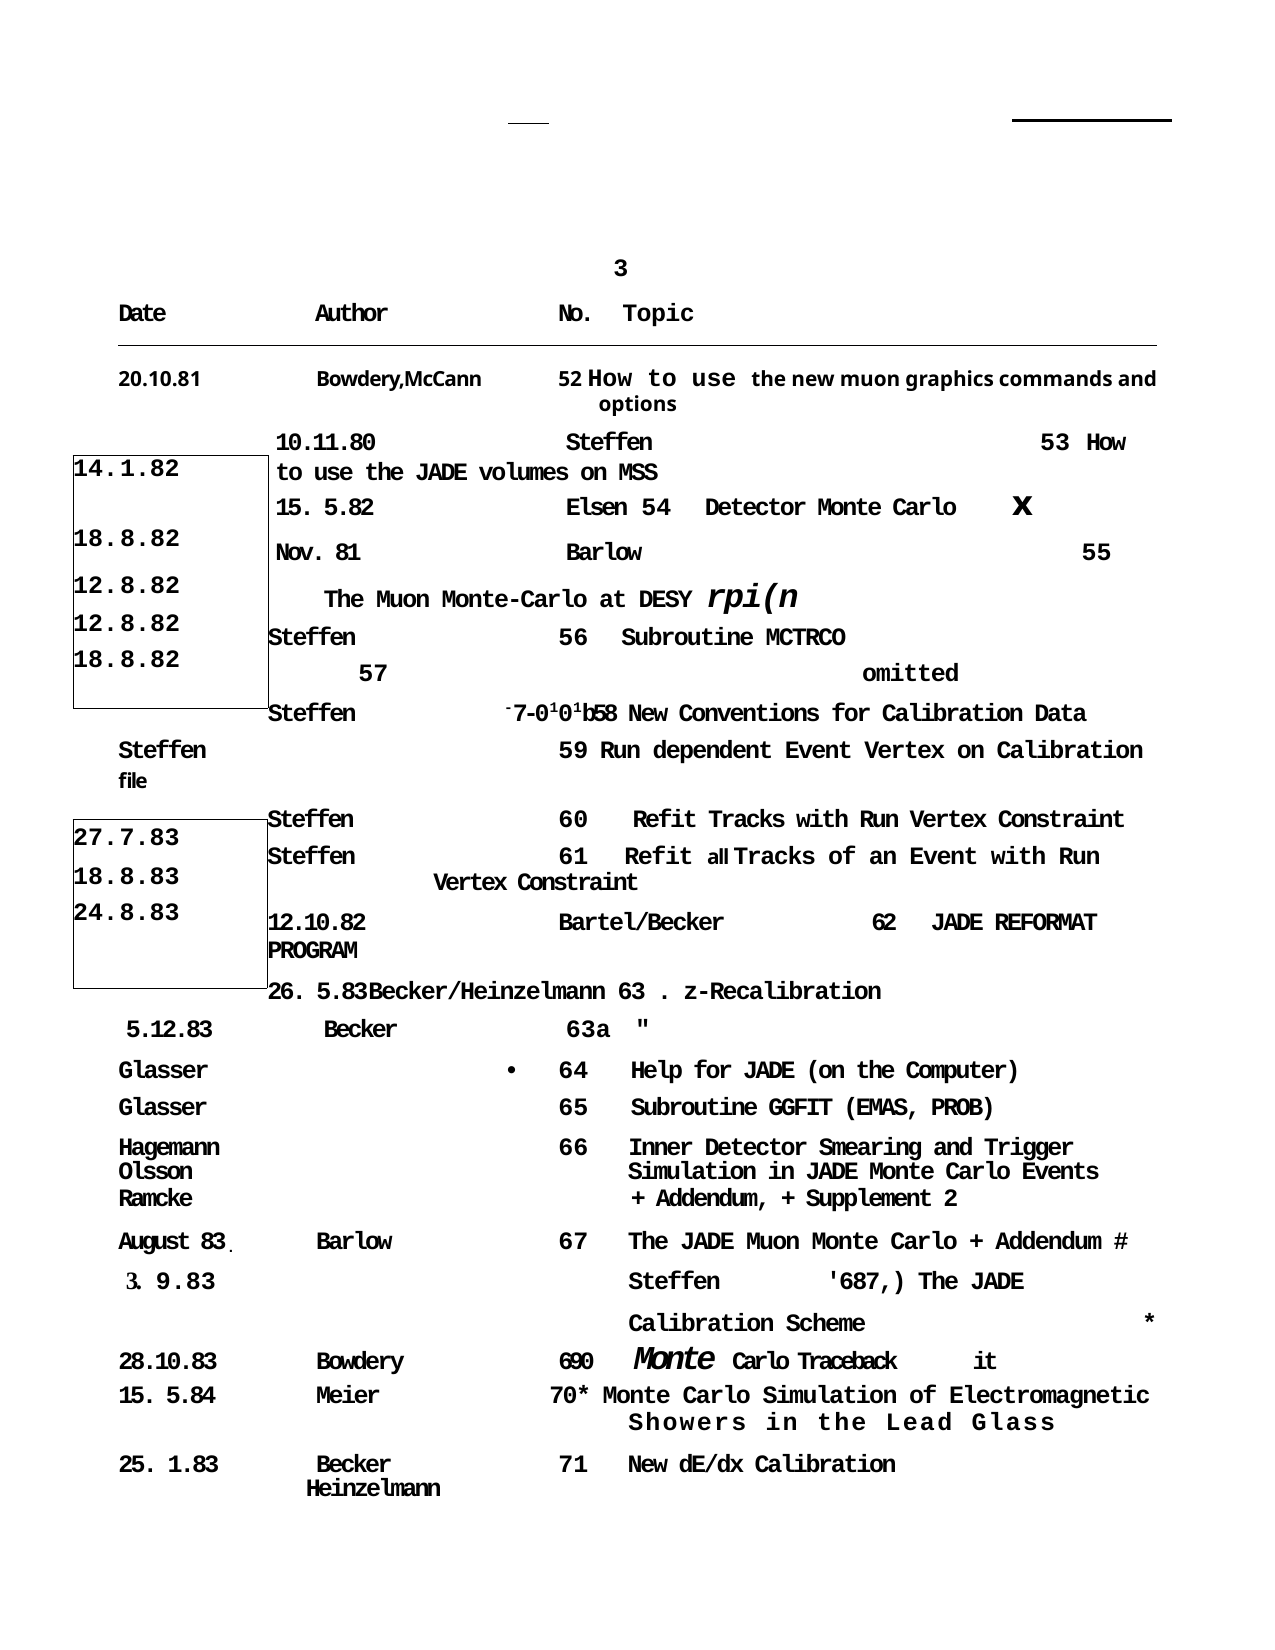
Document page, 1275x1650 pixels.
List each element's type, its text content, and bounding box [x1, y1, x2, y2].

text Vertex Constraint [433, 870, 1157, 896]
text Hagemann 66 Inner Detector Smearing and Trigger [118, 1132, 1157, 1161]
text Ramcke + Addendum, + Supplement 2 [118, 1184, 1157, 1213]
text 5.12.83 Becker 63a " [126, 1017, 1157, 1042]
text Steffen 61 Refit all Tracks of an Event with Run [268, 844, 1157, 870]
text Olsson Simulation in JADE Monte Carlo Events [118, 1161, 1157, 1184]
text Date Author No. Topic [118, 300, 1157, 328]
table_cell 12. [74, 606, 120, 644]
text 25. 1.83 Becker 71 New dE/dx Calibration [118, 1450, 1157, 1478]
text 12.10.82 Bartel/Becker 62 JADE REFORMAT PROGRAM [268, 907, 1157, 965]
table_cell 8.82 [120, 512, 268, 568]
text Glasser 65 Subroutine GGFIT (EMAS, PROB) [118, 1093, 1157, 1121]
text Glasser • 64 Help for JADE (on the Computer) [118, 1050, 1157, 1085]
table_header 1.82 [120, 456, 268, 512]
text 15. 5.82 Elsen 54 Detector Monte Carlo x [269, 486, 1157, 522]
text Steffen 59 Run dependent Event Vertex on Calibration file [118, 735, 1157, 795]
table_cell 12. [74, 569, 120, 606]
table_cell 18. [74, 859, 119, 897]
text options [118, 392, 1157, 416]
table_header 27. [74, 820, 119, 859]
text 20.10.81 Bowdery,McCann 52 How to use the new muon graphics commands and [118, 346, 1157, 392]
text 26. 5.83 Becker/Heinzelmann 63 . z-Recalibration [118, 976, 1157, 1005]
text Steffen 56 Subroutine MCTRCO [269, 624, 1157, 651]
list 9.83 Steffen '687,) The JADE Calibration Scheme * [126, 1256, 1157, 1340]
table_cell 24. [74, 897, 119, 931]
table_cell 8.82 [120, 606, 268, 644]
table_cell 8.83 [119, 897, 267, 931]
text 57 omitted [358, 662, 1157, 687]
text 15. 5.84 Meier 70* Monte Carlo Simulation of Electromagnetic [118, 1384, 1157, 1408]
text Steffen 60 Refit Tracks with Run Vertex Constraint [118, 806, 1157, 832]
text [74, 678, 268, 708]
table_cell [74, 512, 120, 568]
table_cell 8.82 [120, 644, 268, 678]
table_cell 18. [74, 644, 120, 678]
table_header 14. [74, 456, 120, 512]
text Heinzelmann [306, 1478, 1157, 1501]
text Steffen -7-0101b58 New Conventions for Calibration Data [118, 698, 1157, 727]
text August 83. Barlow 67 The JADE Muon Monte Carlo + Addendum # [118, 1224, 1157, 1256]
text 10.11.80 Steffen 53 How to use the JADE volumes on MSS [126, 427, 1157, 486]
table_cell 8.82 [120, 569, 268, 606]
table_cell 8.83 [119, 859, 267, 897]
text Nov. 81 Barlow 55 The Muon Monte-Carlo at DESY rpi(n [269, 522, 1157, 617]
table_header 7.83 [119, 820, 267, 859]
text Showers in the Lead Glass [628, 1408, 1157, 1435]
text 3 [613, 257, 1157, 281]
text 28.10.83 Bowdery 690 Monte Carlo Traceback it [118, 1340, 1157, 1376]
text [74, 931, 267, 988]
